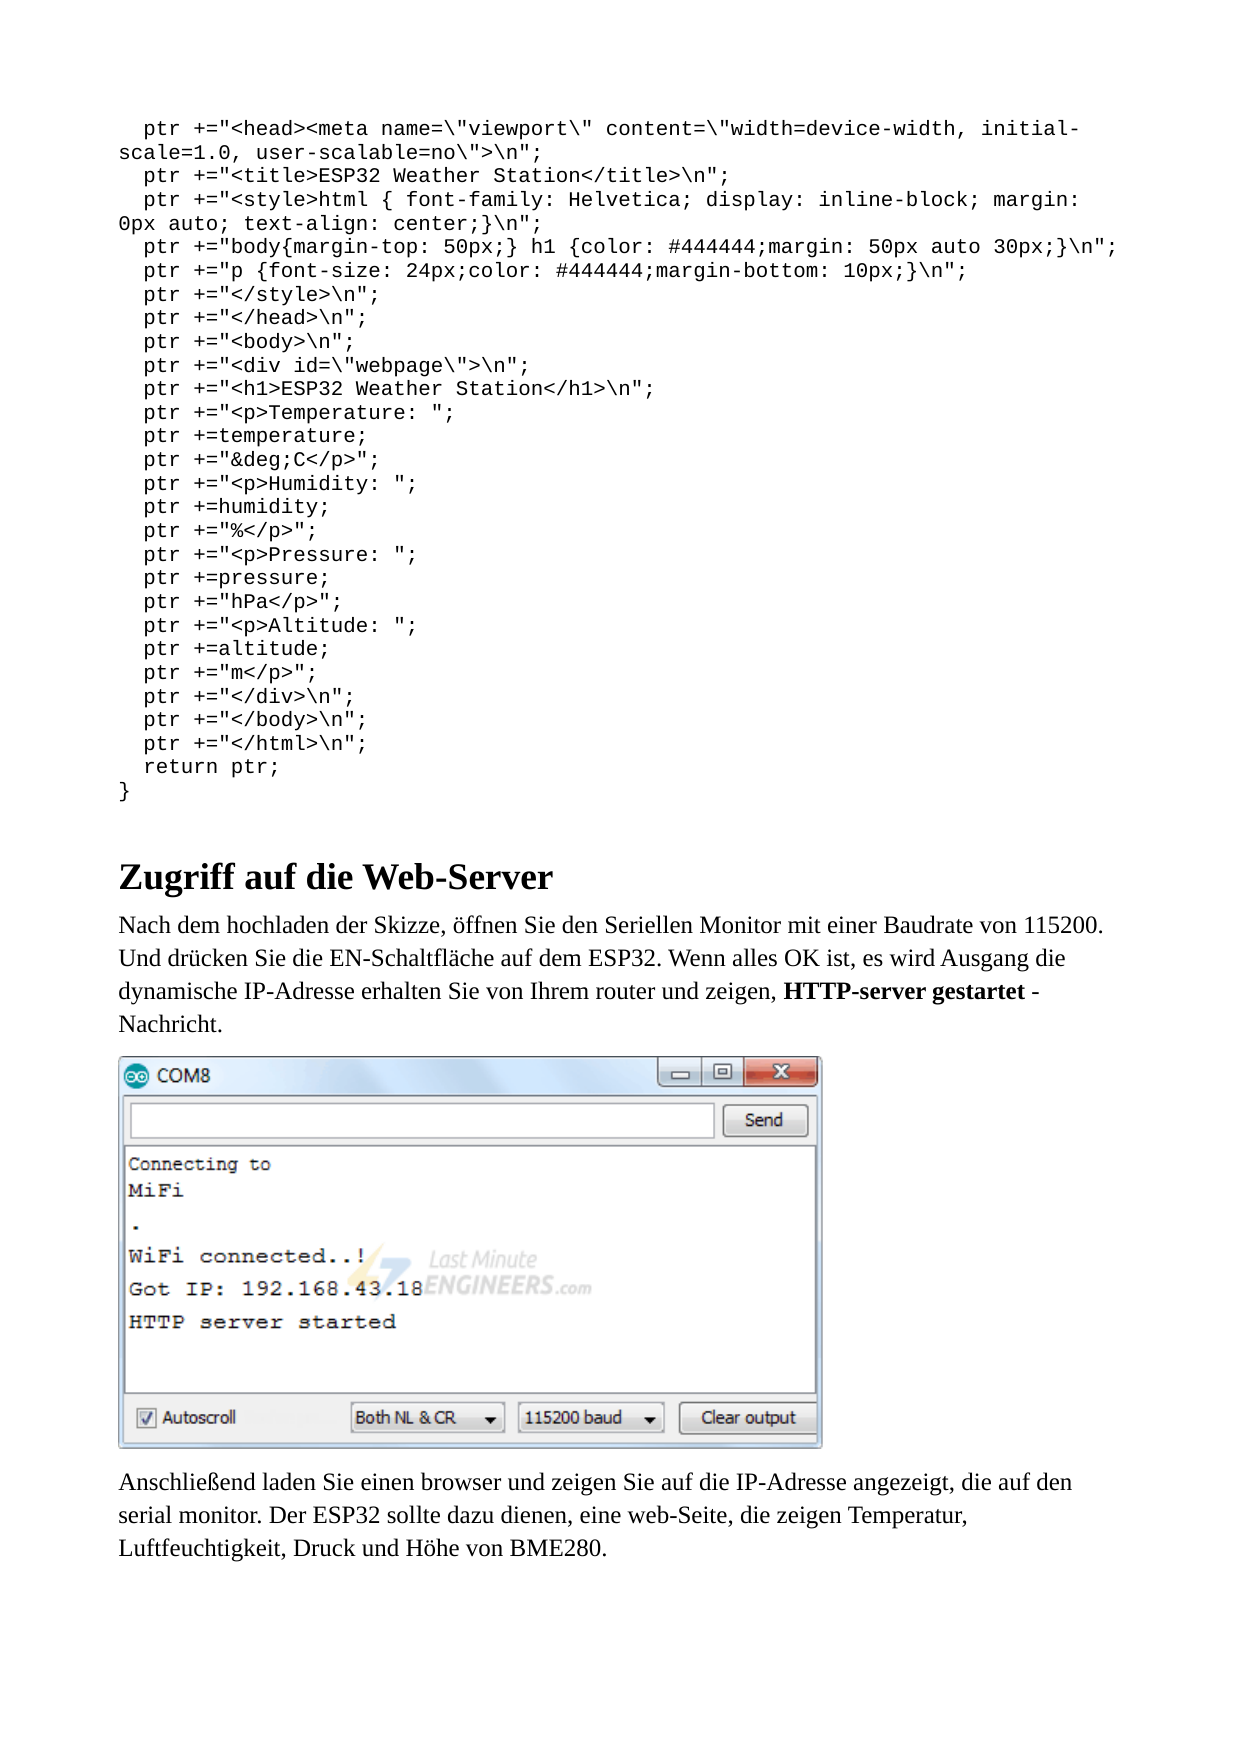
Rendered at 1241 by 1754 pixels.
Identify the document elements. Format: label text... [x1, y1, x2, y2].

text ptr +="<div id=\"webpage\">\n"; [118, 354, 1122, 378]
text ptr +="<p>Humidity: "; [118, 473, 1122, 496]
text ptr +="</style>\n"; [118, 284, 1122, 307]
text ptr +="</body>\n"; [118, 709, 1122, 733]
text ptr +="<p>Temperature: "; [118, 402, 1122, 426]
text ptr +="</head>\n"; [118, 307, 1122, 331]
picture [118, 1056, 823, 1449]
text ptr +="</div>\n"; [118, 686, 1122, 709]
text ptr +=pressure; [118, 567, 1122, 591]
text Anschließend laden Sie einen browser und zeigen Sie auf die IP-Adresse angezeigt, die auf den serial monitor. Der ESP32 sollte dazu dienen, eine web-Seite, die zeigen Temperatur, Luftfeuchtigkeit, Druck und Höhe von BME280. [118, 1467, 1122, 1562]
text ptr +="<h1>ESP32 Weather Station</h1>\n"; [118, 378, 1122, 402]
text ptr +="<style>html { font-family: Helvetica; display: inline-block; margin: 0px auto; text-align: center;}\n"; [118, 189, 1122, 236]
text } [118, 780, 1122, 804]
text ptr +="<body>\n"; [118, 331, 1122, 354]
text ptr +="hPa</p>"; [118, 591, 1122, 615]
text ptr +="p {font-size: 24px;color: #444444;margin-bottom: 10px;}\n"; [118, 260, 1122, 284]
text ptr +="<p>Altitude: "; [118, 615, 1122, 638]
text return ptr; [118, 757, 1122, 780]
text ptr +=humidity; [118, 496, 1122, 520]
text ptr +=temperature; [118, 426, 1122, 449]
text ptr +="%</p>"; [118, 520, 1122, 544]
text ptr +="&deg;C</p>"; [118, 449, 1122, 473]
text ptr +="</html>\n"; [118, 733, 1122, 757]
subtitle Zugriff auf die Web-Server [118, 854, 1122, 897]
text ptr +="body{margin-top: 50px;} h1 {color: #444444;margin: 50px auto 30px;}\n"; [118, 236, 1122, 260]
text Nach dem hochladen der Skizze, öffnen Sie den Seriellen Monitor mit einer Baudrate von 115200. Und drücken Sie die EN-Schaltfläche auf dem ESP32. Wenn alles OK ist, es wird Ausgang die dynamische IP-Adresse erhalten Sie von Ihrem router und zeigen, HTTP-server gestartet - Nachricht. [118, 910, 1122, 1038]
text ptr +="<title>ESP32 Weather Station</title>\n"; [118, 165, 1122, 189]
text ptr +="<p>Pressure: "; [118, 544, 1122, 567]
text ptr +="m</p>"; [118, 662, 1122, 686]
text ptr +="<head><meta name=\"viewport\" content=\"width=device-width, initial-scale=1.0, user-scalable=no\">\n"; [118, 118, 1122, 165]
text ptr +=altitude; [118, 638, 1122, 662]
